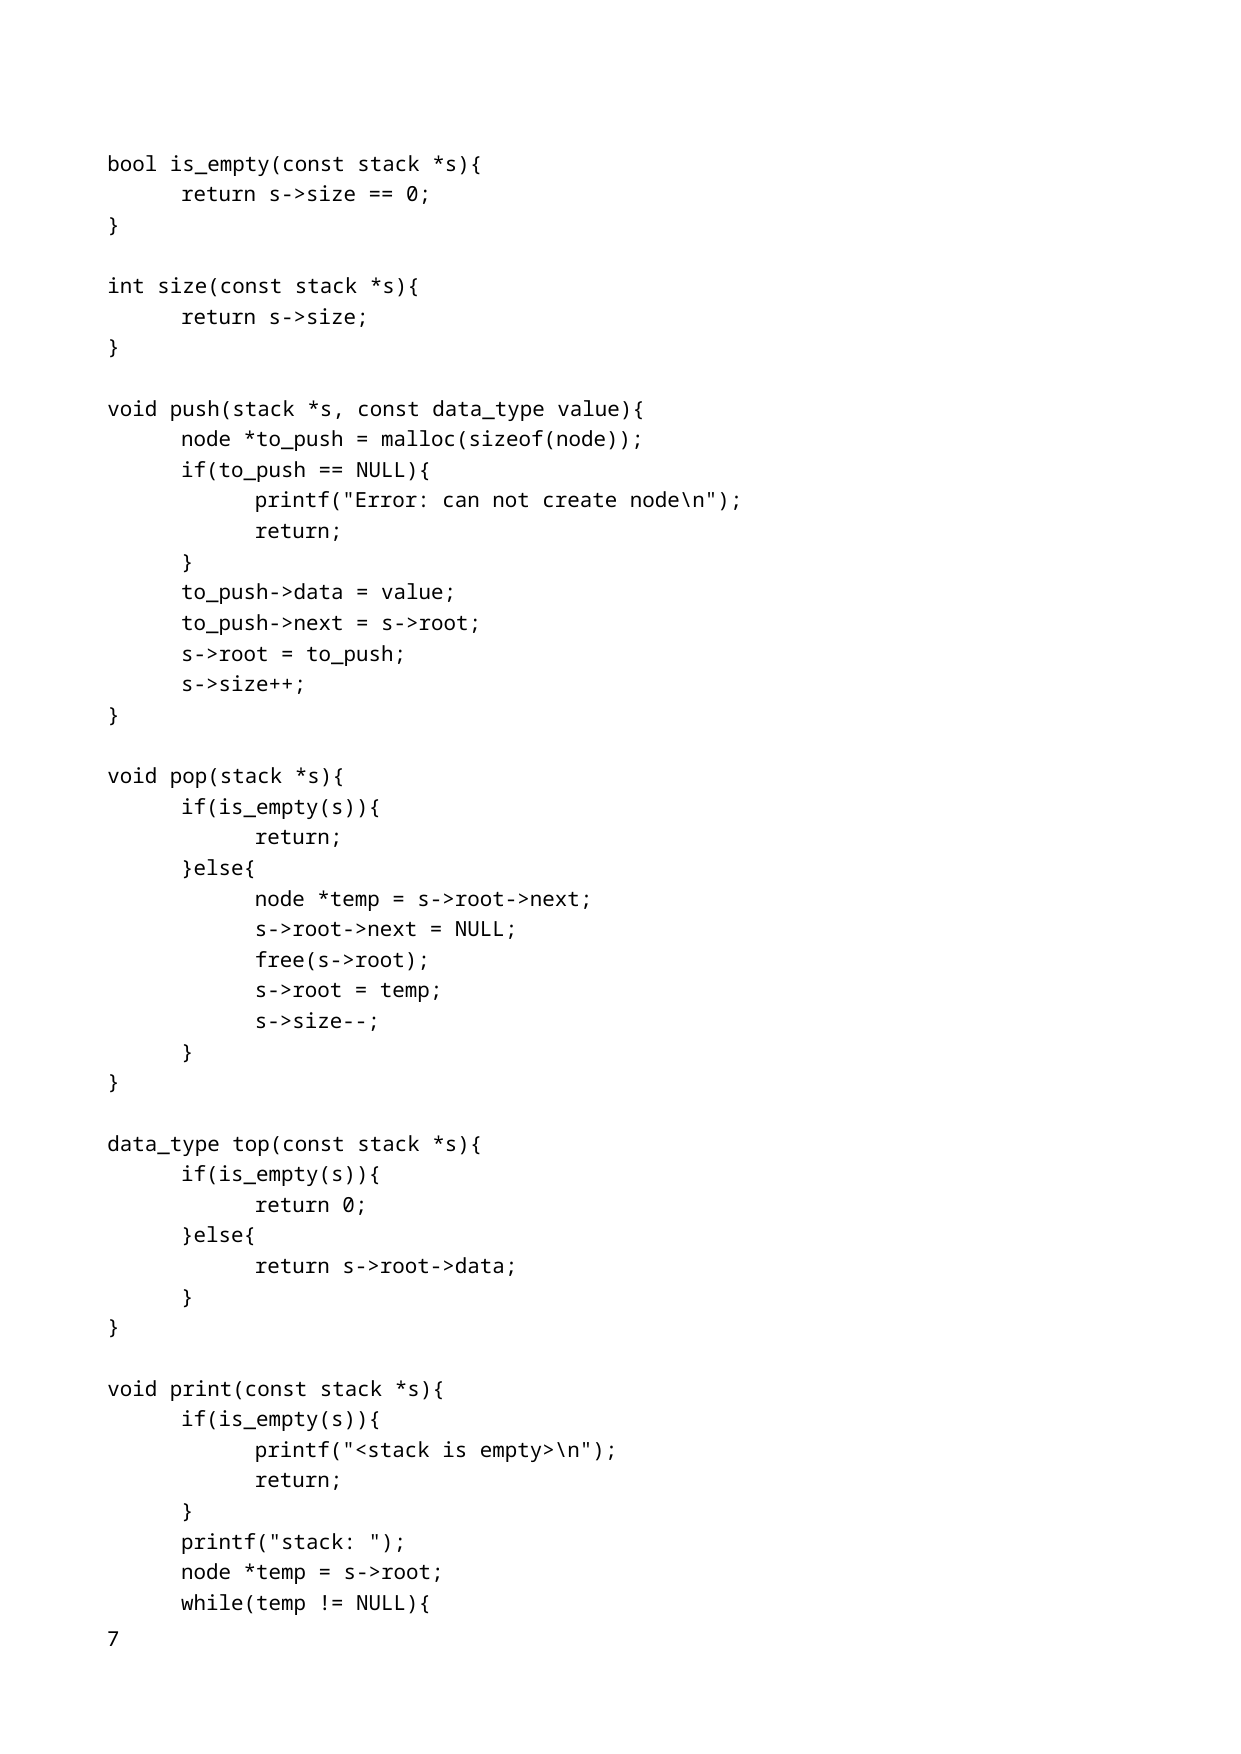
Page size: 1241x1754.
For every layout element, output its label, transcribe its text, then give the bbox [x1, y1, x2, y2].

text printf("<stack is empty>\n"); [107, 1435, 1153, 1463]
text return s->size == 0; [107, 179, 1153, 208]
text int size(const stack *s){ [107, 271, 1153, 300]
text s->root->next = NULL; [107, 914, 1153, 943]
text } [107, 547, 1153, 575]
text } [107, 1067, 1153, 1096]
text } [107, 210, 1153, 238]
text return s->root->data; [107, 1251, 1153, 1280]
text }else{ [107, 853, 1153, 882]
text return; [107, 822, 1153, 851]
text printf("stack: "); [107, 1527, 1153, 1555]
text s->size++; [107, 669, 1153, 698]
text return; [107, 516, 1153, 545]
text return; [107, 1466, 1153, 1494]
text } [107, 1496, 1153, 1525]
text s->root = to_push; [107, 639, 1153, 667]
text printf("Error: can not create node\n"); [107, 486, 1153, 514]
text void pop(stack *s){ [107, 761, 1153, 790]
text node *temp = s->root->next; [107, 884, 1153, 912]
text node *to_push = malloc(sizeof(node)); [107, 424, 1153, 453]
text free(s->root); [107, 945, 1153, 973]
text to_push->next = s->root; [107, 608, 1153, 637]
text } [107, 1037, 1153, 1065]
text if(is_empty(s)){ [107, 1404, 1153, 1433]
text node *temp = s->root; [107, 1557, 1153, 1586]
text } [107, 700, 1153, 728]
text } [107, 1312, 1153, 1341]
text to_push->data = value; [107, 577, 1153, 606]
text while(temp != NULL){ [107, 1588, 1153, 1617]
text s->size--; [107, 1006, 1153, 1035]
text bool is_empty(const stack *s){ [107, 149, 1153, 177]
text if(to_push == NULL){ [107, 455, 1153, 483]
text } [107, 332, 1153, 361]
text return s->size; [107, 302, 1153, 330]
text return 0; [107, 1190, 1153, 1218]
text if(is_empty(s)){ [107, 1159, 1153, 1188]
text void print(const stack *s){ [107, 1374, 1153, 1402]
text void push(stack *s, const data_type value){ [107, 394, 1153, 422]
text } [107, 1282, 1153, 1310]
text data_type top(const stack *s){ [107, 1129, 1153, 1157]
text }else{ [107, 1221, 1153, 1249]
text s->root = temp; [107, 976, 1153, 1004]
text if(is_empty(s)){ [107, 792, 1153, 820]
